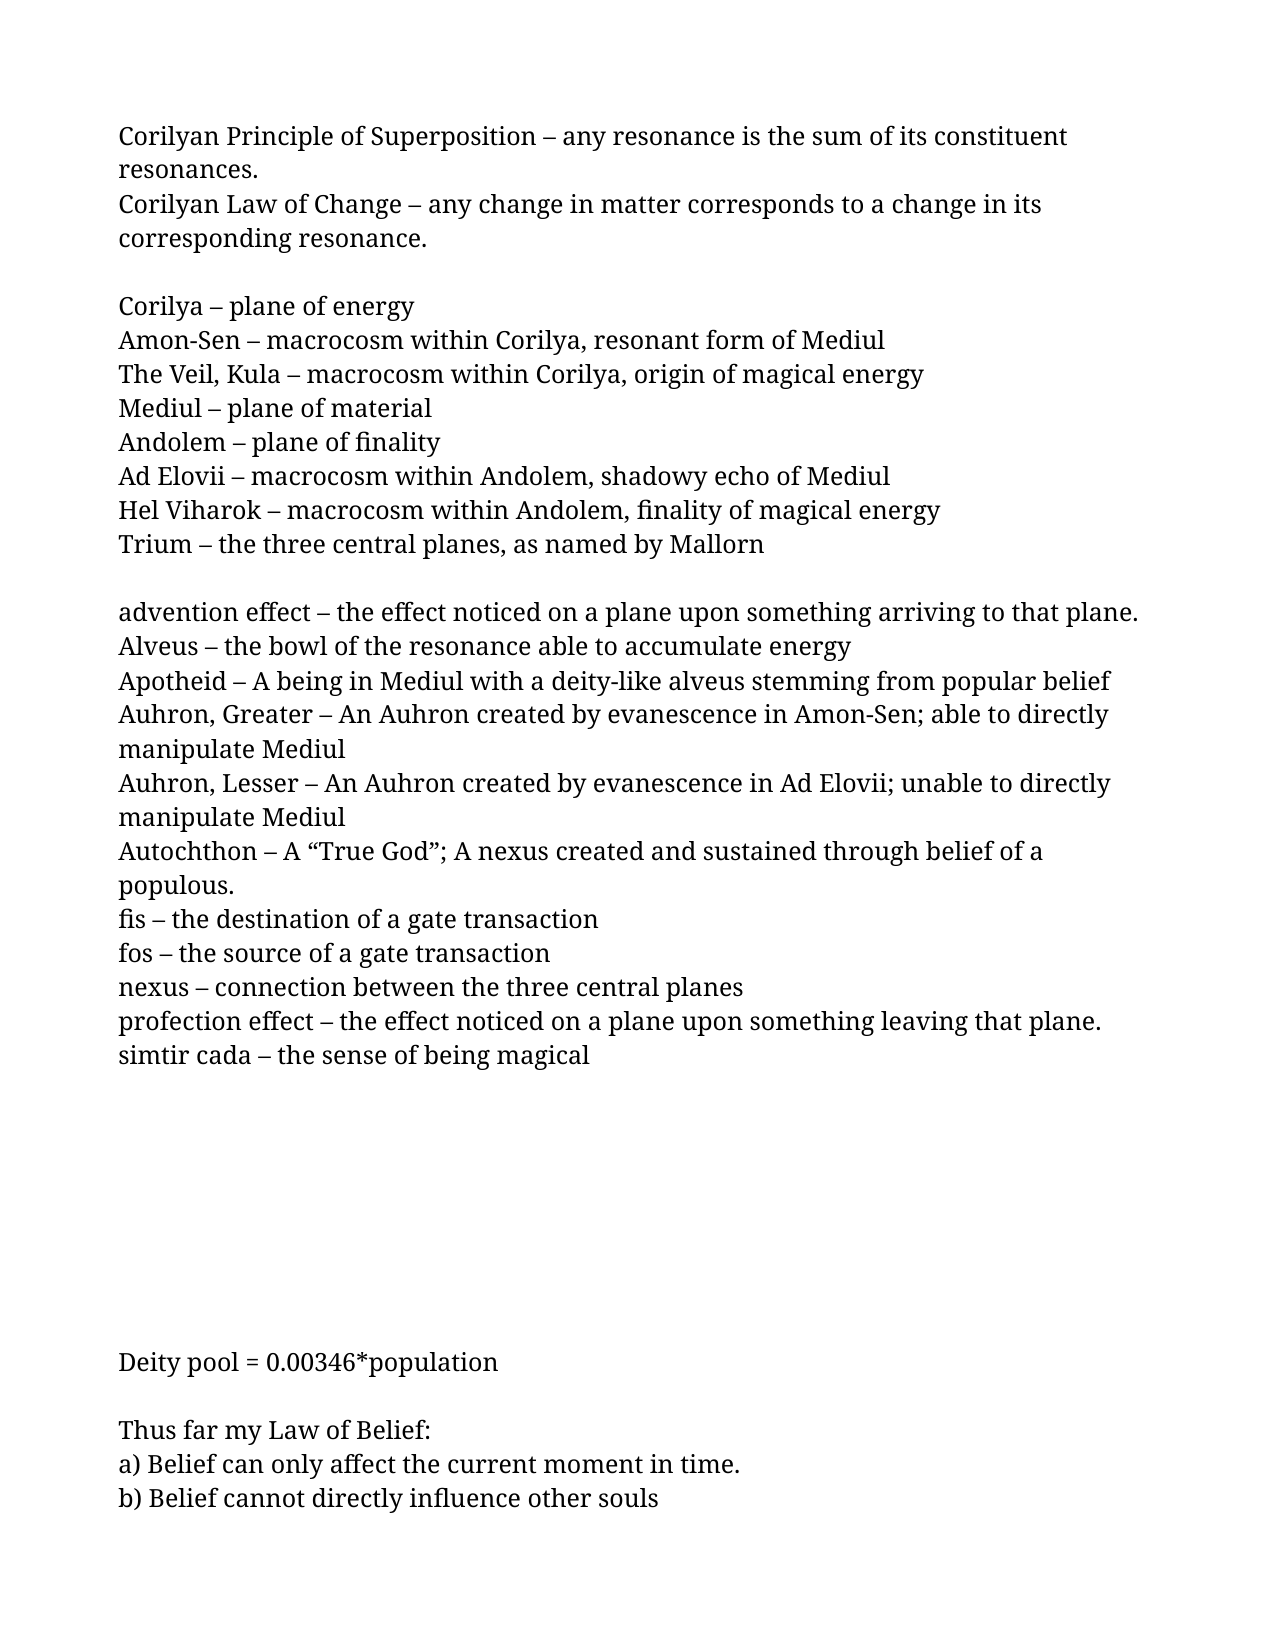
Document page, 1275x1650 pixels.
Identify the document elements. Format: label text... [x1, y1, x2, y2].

text Mediul – plane of material [118, 391, 1157, 425]
text simtir cada – the sense of being magical [118, 1038, 1157, 1072]
text fos – the source of a gate transaction [118, 936, 1157, 970]
text Deity pool = 0.00346*population [118, 1344, 1157, 1378]
text Hel Viharok – macrocosm within Andolem, finality of magical energy [118, 493, 1157, 527]
text Auhron, Greater – An Auhron created by evanescence in Amon-Sen; able to directly manipulate Mediul [118, 697, 1157, 765]
text b) Belief cannot directly influence other souls [118, 1481, 1157, 1515]
text Amon-Sen – macrocosm within Corilya, resonant form of Mediul [118, 322, 1157, 357]
text Corilyan Law of Change – any change in matter corresponds to a change in its corresponding resonance. [118, 186, 1157, 254]
text Thus far my Law of Belief: [118, 1412, 1157, 1447]
text Corilyan Principle of Superposition – any resonance is the sum of its constituent resonances. [118, 118, 1157, 186]
text Alveus – the bowl of the resonance able to accumulate energy [118, 629, 1157, 663]
text Ad Elovii – macrocosm within Andolem, shadowy echo of Mediul [118, 459, 1157, 493]
text Auhron, Lesser – An Auhron created by evanescence in Ad Elovii; unable to directly manipulate Mediul [118, 765, 1157, 833]
text advention effect – the effect noticed on a plane upon something arriving to that plane. [118, 595, 1157, 629]
text Trium – the three central planes, as named by Mallorn [118, 527, 1157, 561]
text profection effect – the effect noticed on a plane upon something leaving that plane. [118, 1004, 1157, 1038]
text The Veil, Kula – macrocosm within Corilya, origin of magical energy [118, 357, 1157, 391]
text a) Belief can only affect the current moment in time. [118, 1447, 1157, 1481]
text Corilya – plane of energy [118, 288, 1157, 322]
text nexus – connection between the three central planes [118, 970, 1157, 1004]
text Andolem – plane of finality [118, 425, 1157, 459]
text Apotheid – A being in Mediul with a deity-like alveus stemming from popular belief [118, 663, 1157, 697]
text Autochthon – A “True God”; A nexus created and sustained through belief of a populous. [118, 833, 1157, 902]
text fis – the destination of a gate transaction [118, 902, 1157, 936]
